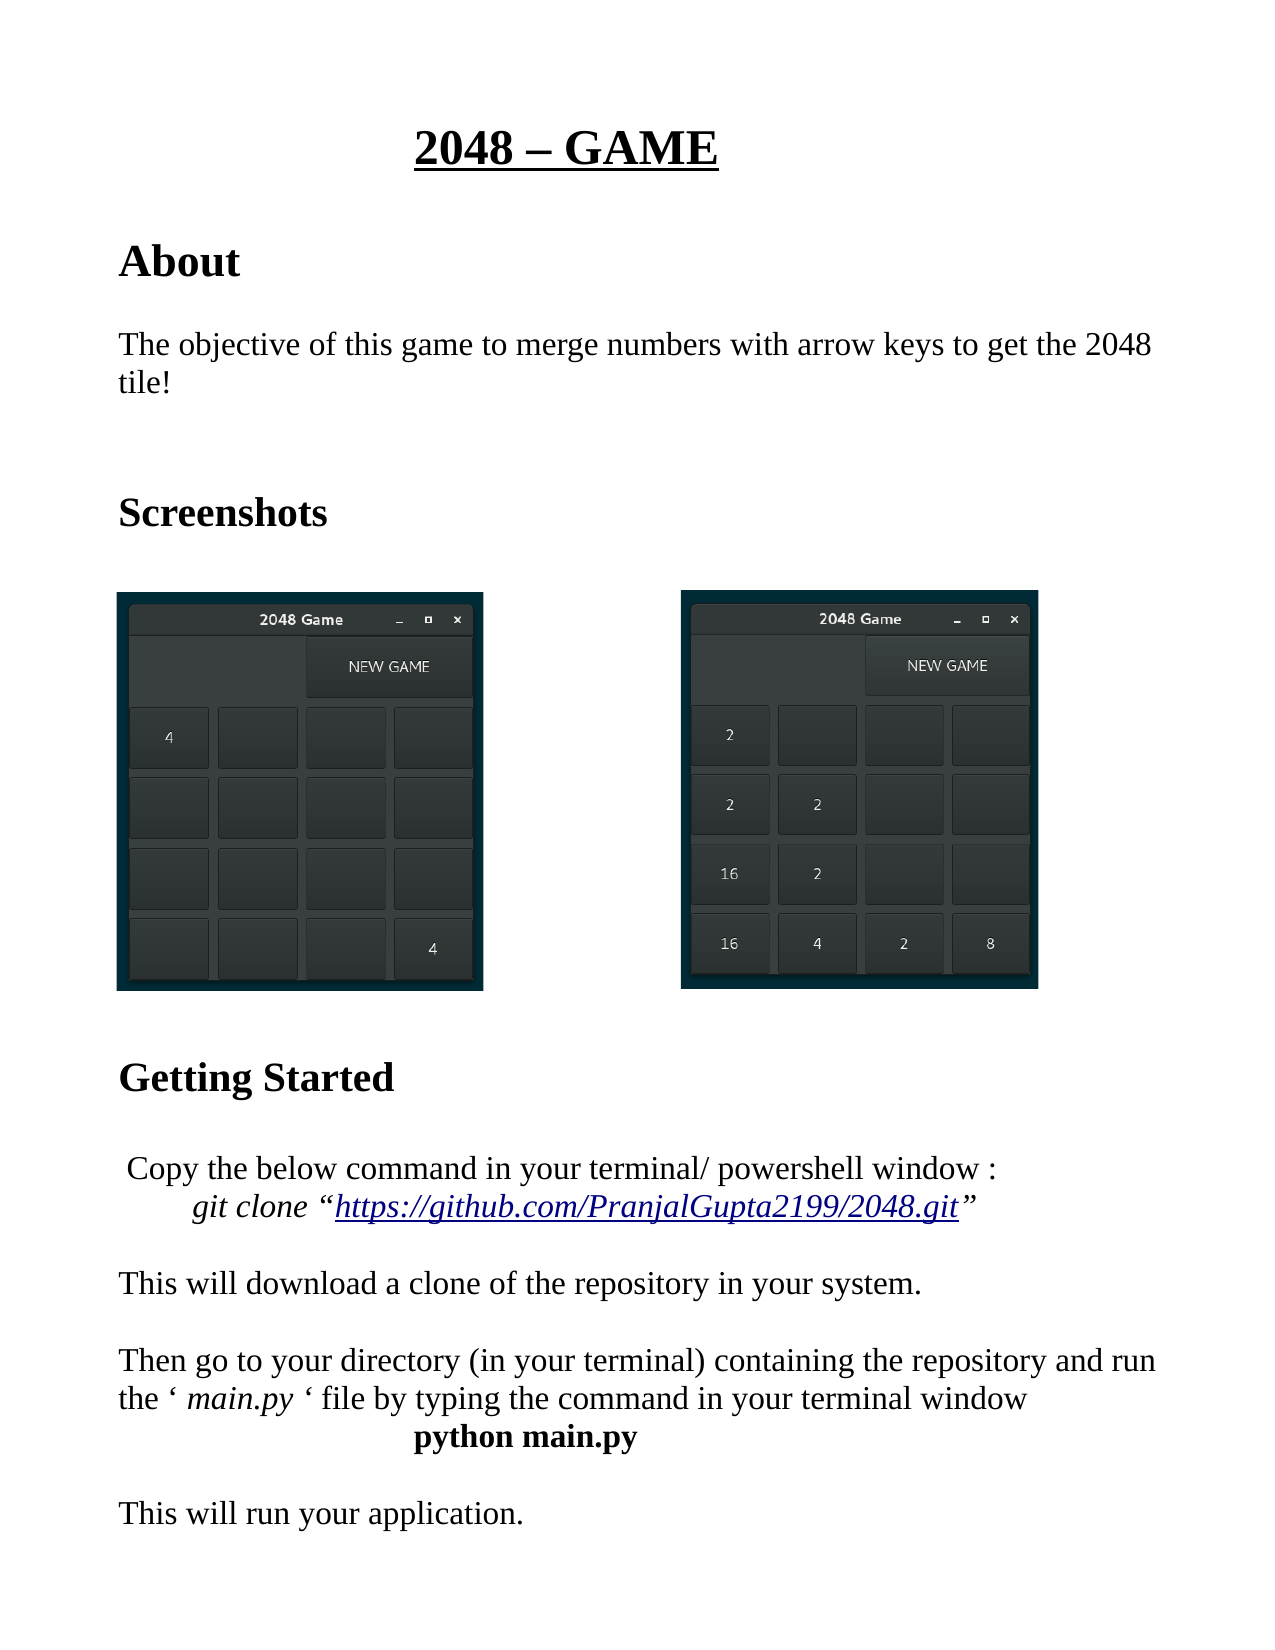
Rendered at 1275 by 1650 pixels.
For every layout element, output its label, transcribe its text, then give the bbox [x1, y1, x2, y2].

text Screenshots [118, 487, 1157, 535]
text This will run your application. [118, 1493, 1157, 1532]
text git clone “https://github.com/PranjalGupta2199/2048.git” [118, 1187, 1157, 1225]
text Copy the below command in your terminal/ powershell window : [118, 1148, 1157, 1187]
text The objective of this game to merge numbers with arrow keys to get the 2048 tile! [118, 324, 1157, 401]
text This will download a clone of the repository in your system. [118, 1263, 1157, 1302]
text Getting Started [118, 1052, 1157, 1100]
picture [689, 604, 1032, 978]
text python main.py [118, 1417, 1157, 1455]
text About [118, 233, 1157, 286]
picture [128, 605, 475, 984]
text 2048 – GAME [118, 118, 1157, 176]
text Then go to your directory (in your terminal) containing the repository and run the ‘ main.py ‘ file by typing the command in your terminal window [118, 1340, 1157, 1417]
